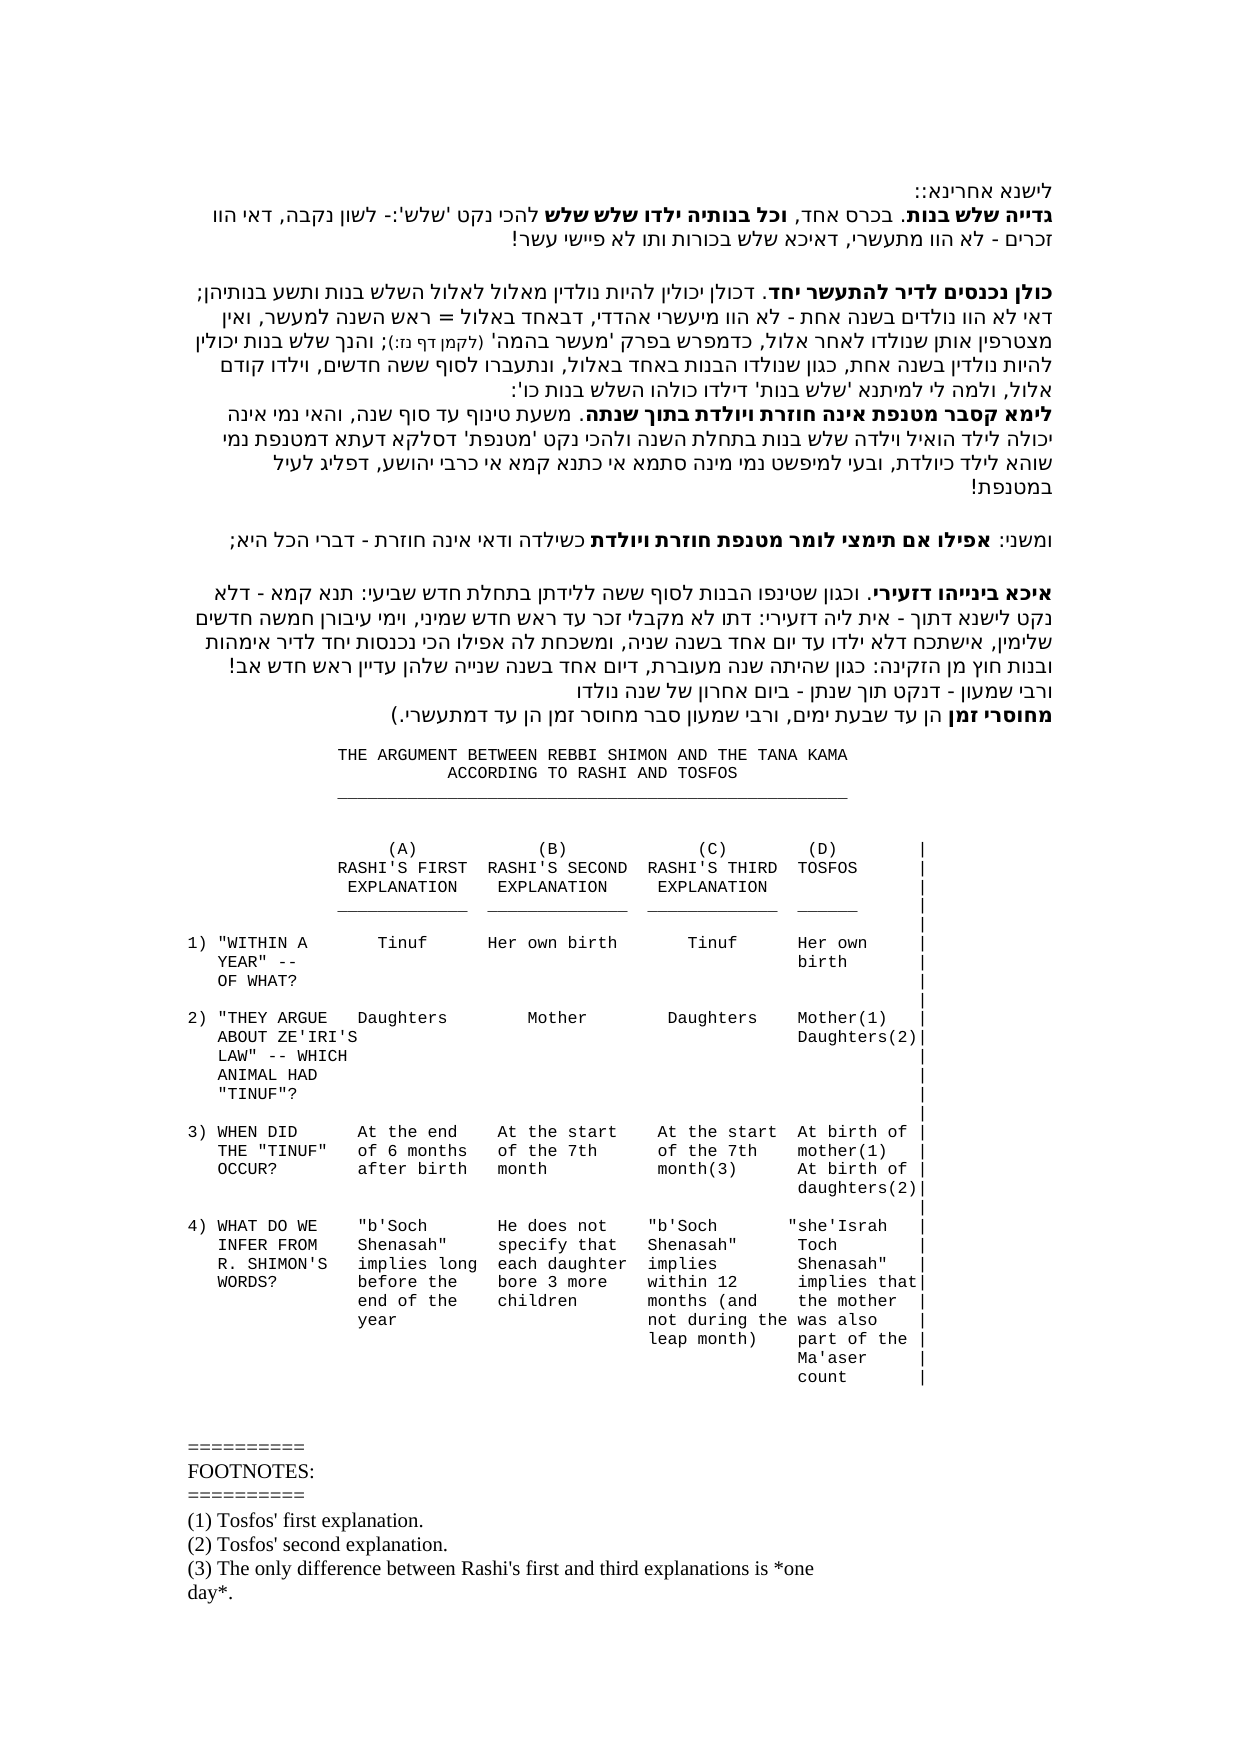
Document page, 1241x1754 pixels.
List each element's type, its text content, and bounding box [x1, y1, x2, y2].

text לימא קסבר מטנפת אינה חוזרת ויולדת בתוך שנתה. משעת טינוף עד סוף שנה, והאי נמי אינה יכולה לילד הואיל וילדה שלש בנות בתחלת השנה ולהכי נקט 'מטנפת' דסלקא דעתא דמטנפת נמי שוהא לילד כיולדת, ובעי למיפשט נמי מינה סתמא אי כתנא קמא אי כרבי יהושע, דפליג לעיל במטנפת! [187, 402, 1053, 499]
text ומשני: אפילו אם תימצי לומר מטנפת חוזרת ויולדת כשילדה ודאי אינה חוזרת - דברי הכל היא; [187, 528, 1053, 552]
text כולן נכנסים לדיר להתעשר יחד. דכולן יכולין להיות נולדין מאלול לאלול השלש בנות ותשע בנותיהן; דאי לא הוו נולדים בשנה אחת - לא הוו מיעשרי אהדדי, דבאחד באלול = ראש השנה למעשר, ואין מצטרפין אותן שנולדו לאחר אלול, כדמפרש בפרק 'מעשר בהמה' (לקמן דף נז:); והנך שלש בנות יכולין להיות נולדין בשנה אחת, כגון שנולדו הבנות באחד באלול, ונתעברו לסוף ששה חדשים, וילדו קודם אלול, ולמה לי למיתנא 'שלש בנות' דילדו כולהו השלש בנות כו': [187, 280, 1053, 402]
text גדייה שלש בנות. בכרס אחד, וכל בנותיה ילדו שלש שלש להכי נקט 'שלש':- לשון נקבה, דאי הוו זכרים - לא הוו מתעשרי, דאיכא שלש בכורות ותו לא פיישי עשר! [187, 203, 1053, 252]
text לישנא אחרינא:: [187, 179, 1053, 203]
text איכא בינייהו דזעירי. וכגון שטינפו הבנות לסוף ששה ללידתן בתחלת חדש שביעי: תנא קמא - דלא נקט לישנא דתוך - אית ליה דזעירי: דתו לא מקבלי זכר עד ראש חדש שמיני, וימי עיבורן חמשה חדשים שלימין, אישתכח דלא ילדו עד יום אחד בשנה שניה, ומשכחת לה אפילו הכי נכנסות יחד לדיר אימהות ובנות חוץ מן הזקינה: כגון שהיתה שנה מעוברת, דיום אחד בשנה שנייה שלהן עדיין ראש חדש אב! ורבי שמעון - דנקט תוך שנתן - ביום אחרון של שנה נולדו [187, 581, 1053, 703]
text מחוסרי זמן הן עד שבעת ימים, ורבי שמעון סבר מחוסר זמן הן עד דמתעשרי.) [187, 703, 1053, 727]
text THE ARGUMENT BETWEEN REBBI SHIMON AND THE TANA KAMA ACCORDING TO RASHI AND TOSFOS ___________________________________________________ (A) (B) (C) (D) | RASHI'S FIRST RASHI'S SECOND RASHI'S THIRD TOSFOS | EXPLANATION EXPLANATION EXPLANATION | _____________ ______________ _____________ ______ | | 1) "WITHIN A Tinuf Her own birth Tinuf Her own | YEAR" -- birth | OF WHAT? | | 2) "THEY ARGUE Daughters Mother Daughters Mother(1) | ABOUT ZE'IRI'S Daughters(2)| LAW" -- WHICH | ANIMAL HAD | "TINUF"? | | 3) WHEN DID At the end At the start At the start At birth of | THE "TINUF" of 6 months of the 7th of the 7th mother(1) | OCCUR? after birth month month(3) At birth of | daughters(2)| | 4) WHAT DO WE "b'Soch He does not "b'Soch "she'Israh | INFER FROM Shenasah" specify that Shenasah" Toch | R. SHIMON'S implies long each daughter implies Shenasah" | WORDS? before the bore 3 more within 12 implies that| end of the children months (and the mother | year not during the was also | leap month) part of the | Ma'aser | count | ========== FOOTNOTES: ========== (1) Tosfos' first explanation. (2) Tosfos' second explanation. (3) The only difference between Rashi's first and third explanations is *one day*. [187, 727, 1053, 1604]
